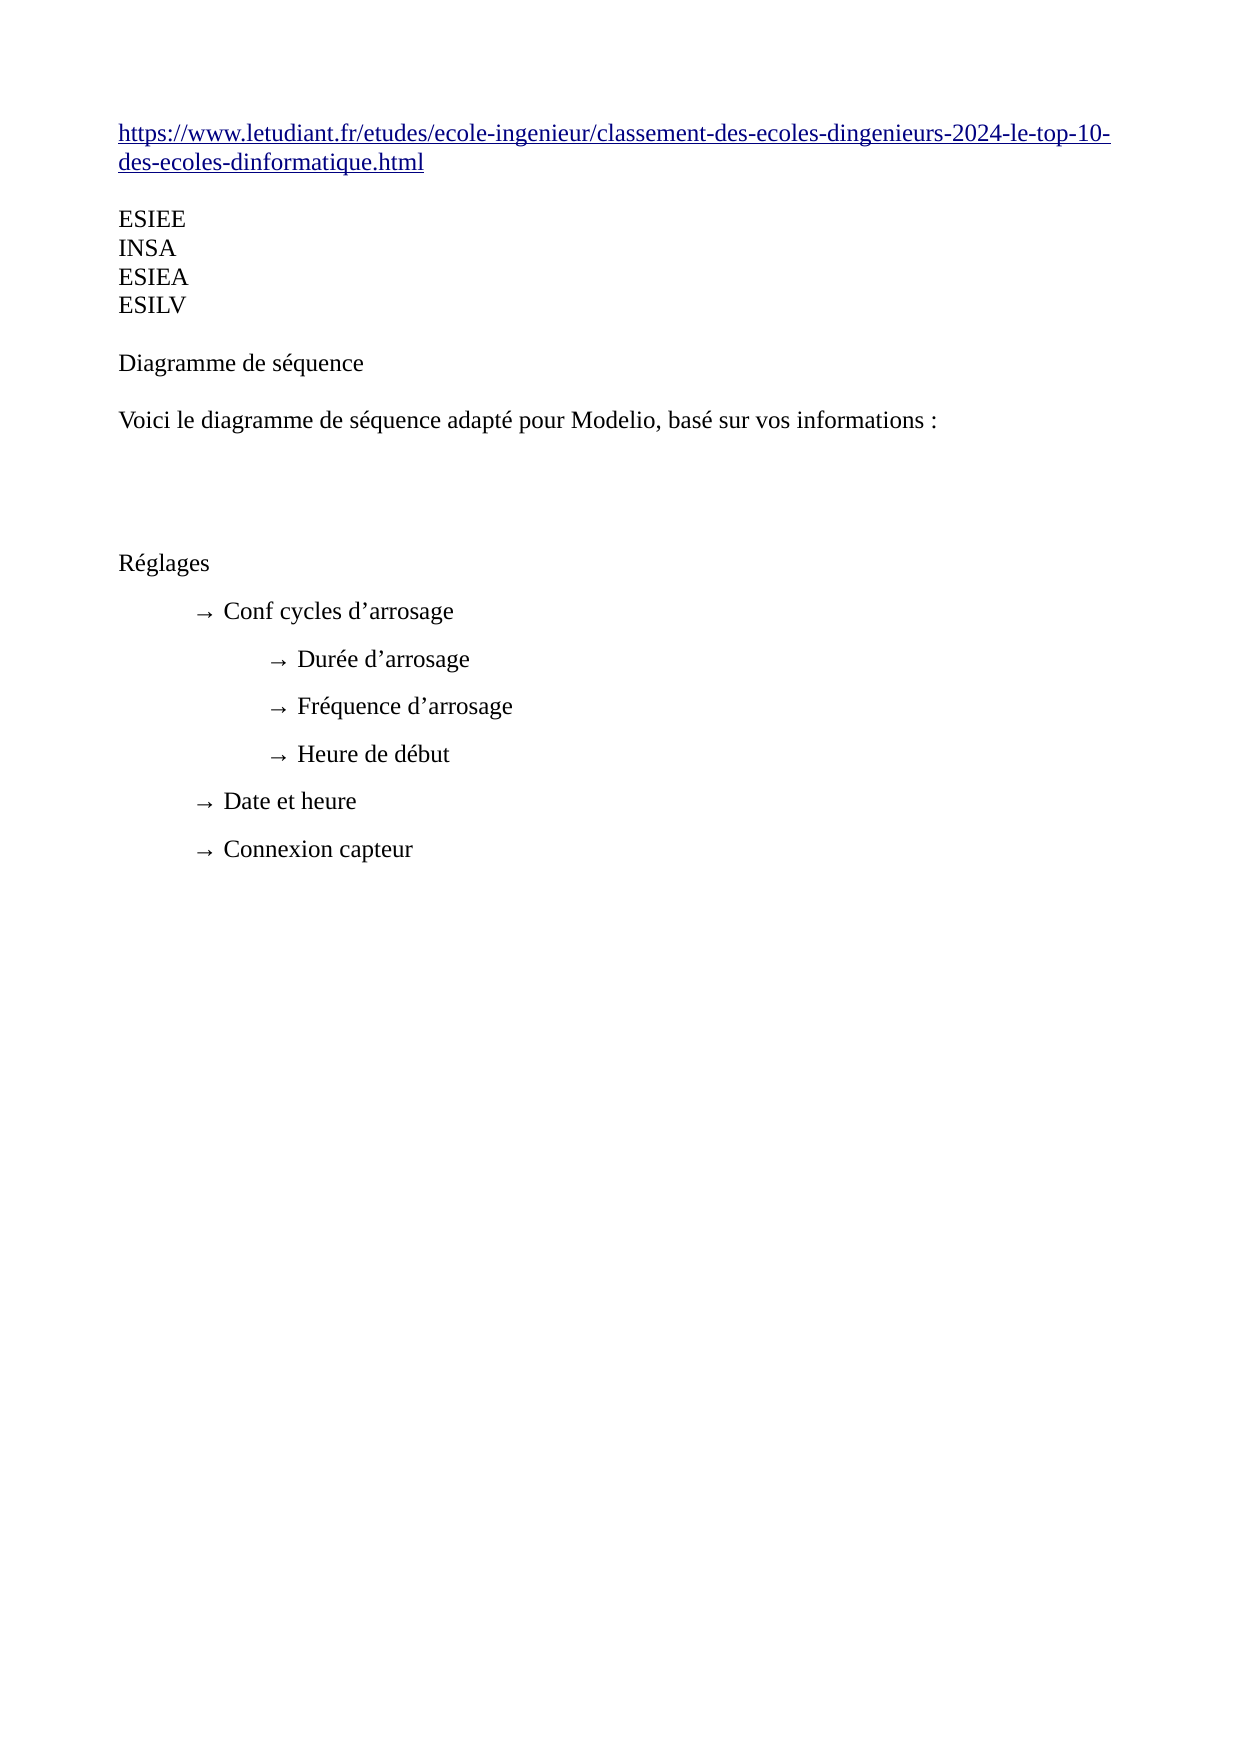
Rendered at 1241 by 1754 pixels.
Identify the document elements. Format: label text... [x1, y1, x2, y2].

text → Heure de début [118, 739, 1122, 768]
text → Date et heure [118, 786, 1122, 815]
text ESILV [118, 291, 1122, 319]
text Réglages [118, 548, 1122, 577]
text → Durée d’arrosage [118, 644, 1122, 672]
text → Fréquence d’arrosage [118, 691, 1122, 720]
text INSA [118, 233, 1122, 262]
text Diagramme de séquence [118, 348, 1122, 377]
text https://www.letudiant.fr/etudes/ecole-ingenieur/classement-des-ecoles-dingenieurs-2024-le-top-10-des-ecoles-dinformatique.html [118, 118, 1122, 176]
text → Conf cycles d’arrosage [118, 596, 1122, 625]
text → Connexion capteur [118, 834, 1122, 863]
text ESIEE [118, 204, 1122, 233]
text Voici le diagramme de séquence adapté pour Modelio, basé sur vos informations : [118, 406, 1122, 434]
text ESIEA [118, 262, 1122, 291]
